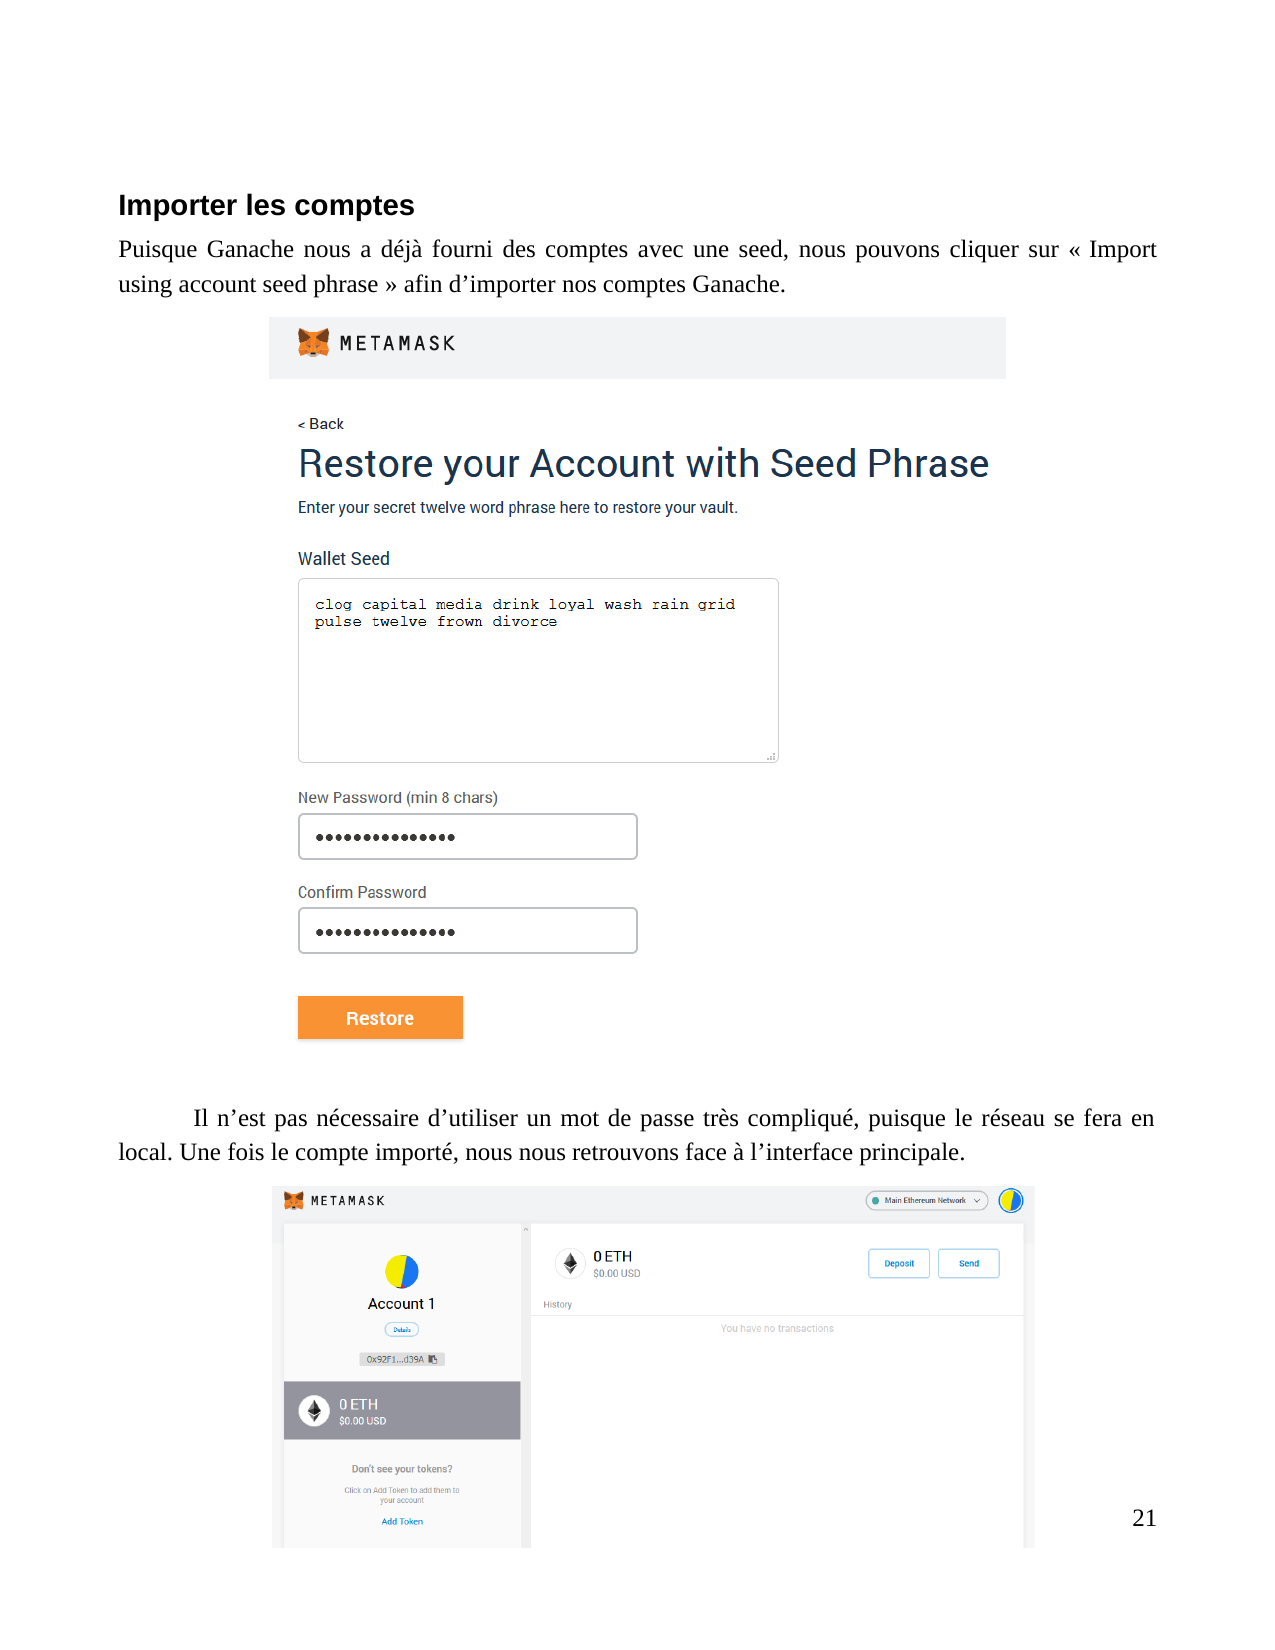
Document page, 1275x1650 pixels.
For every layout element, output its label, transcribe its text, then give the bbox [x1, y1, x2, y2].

picture [271, 1186, 1035, 1548]
picture [269, 317, 1006, 1051]
subtitle Importer les comptes [118, 188, 1157, 222]
text Puisque Ganache nous a déjà fourni des comptes avec une seed, nous pouvons cliquer sur « Import using account seed phrase » afin d’importer nos comptes Ganache. [118, 234, 1157, 297]
text Il n’est pas nécessaire d’utiliser un mot de passe très compliqué, puisque le réseau se fera en local. Une fois le compte importé, nous nous retrouvons face à l’interface principale. [118, 1103, 1157, 1166]
